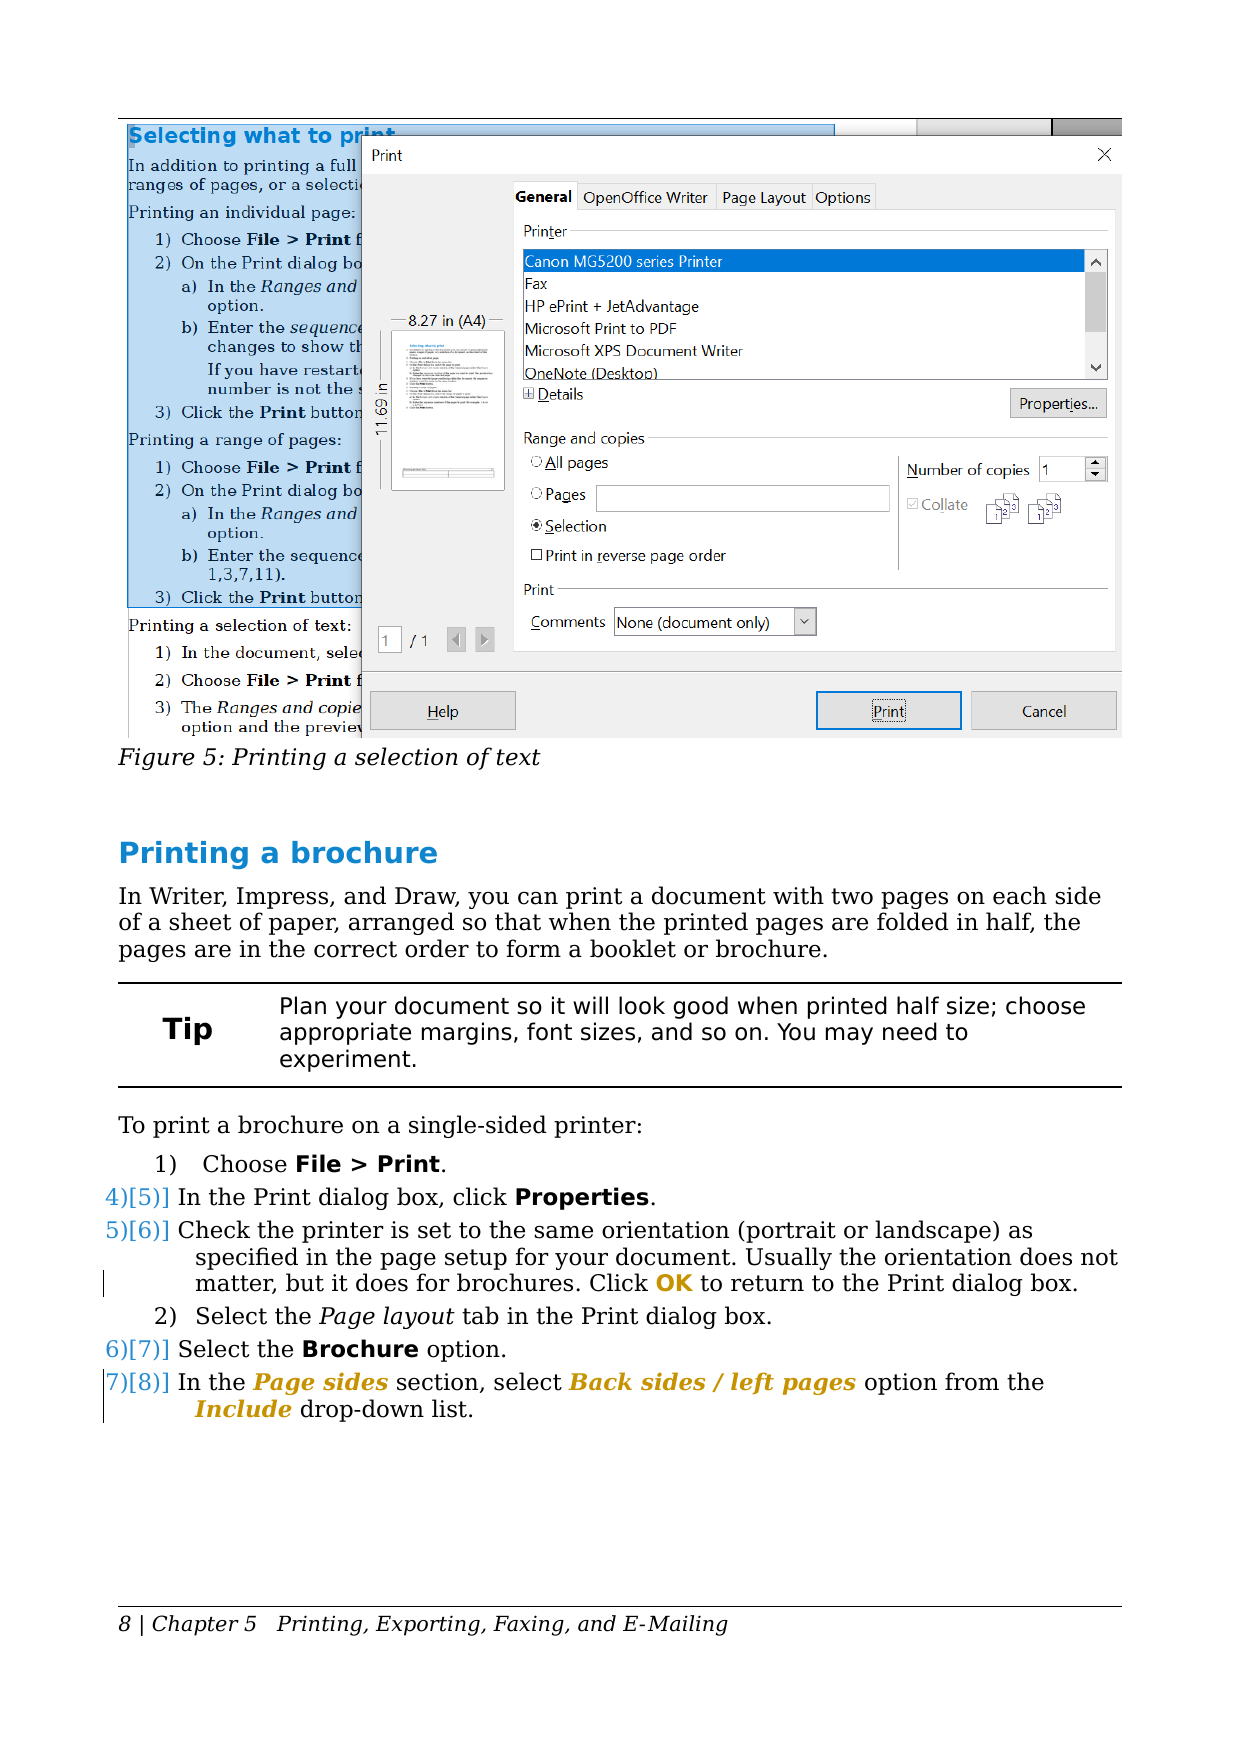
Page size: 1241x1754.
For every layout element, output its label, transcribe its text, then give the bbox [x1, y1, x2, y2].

list In the Print dialog box, click Properties. [177, 1184, 1122, 1211]
text To print a brochure on a single-sided printer: [118, 1112, 1122, 1139]
table_header Plan your document so it will look good when printed half size; choose appropriate margins, font sizes, and so on. You may need to experiment. [258, 984, 1122, 1086]
text In Writer, Impress, and Draw, you can print a document with two pages on each side of a sheet of paper, arranged so that when the printed pages are folded in half, the pages are in the correct order to form a booklet or brochure. [118, 883, 1122, 963]
text Figure 5: Printing a selection of text [118, 744, 1122, 771]
subtitle Printing a brochure [118, 837, 1122, 871]
list In the Page sides section, select Back sides / left pages option from the Include drop-down list. [177, 1369, 1122, 1423]
list Choose File > Print. [177, 1151, 1122, 1178]
list Select the Page layout tab in the Print dialog box. [177, 1303, 1122, 1330]
table_header Tip [118, 984, 257, 1086]
list Check the printer is set to the same orientation (portrait or landscape) as specified in the page setup for your document. Usually the orientation does not matter, but it does for brochures. Click OK to return to the Print dialog box. [177, 1217, 1122, 1297]
picture [118, 118, 1122, 738]
list Select the Brochure option. [177, 1336, 1122, 1363]
